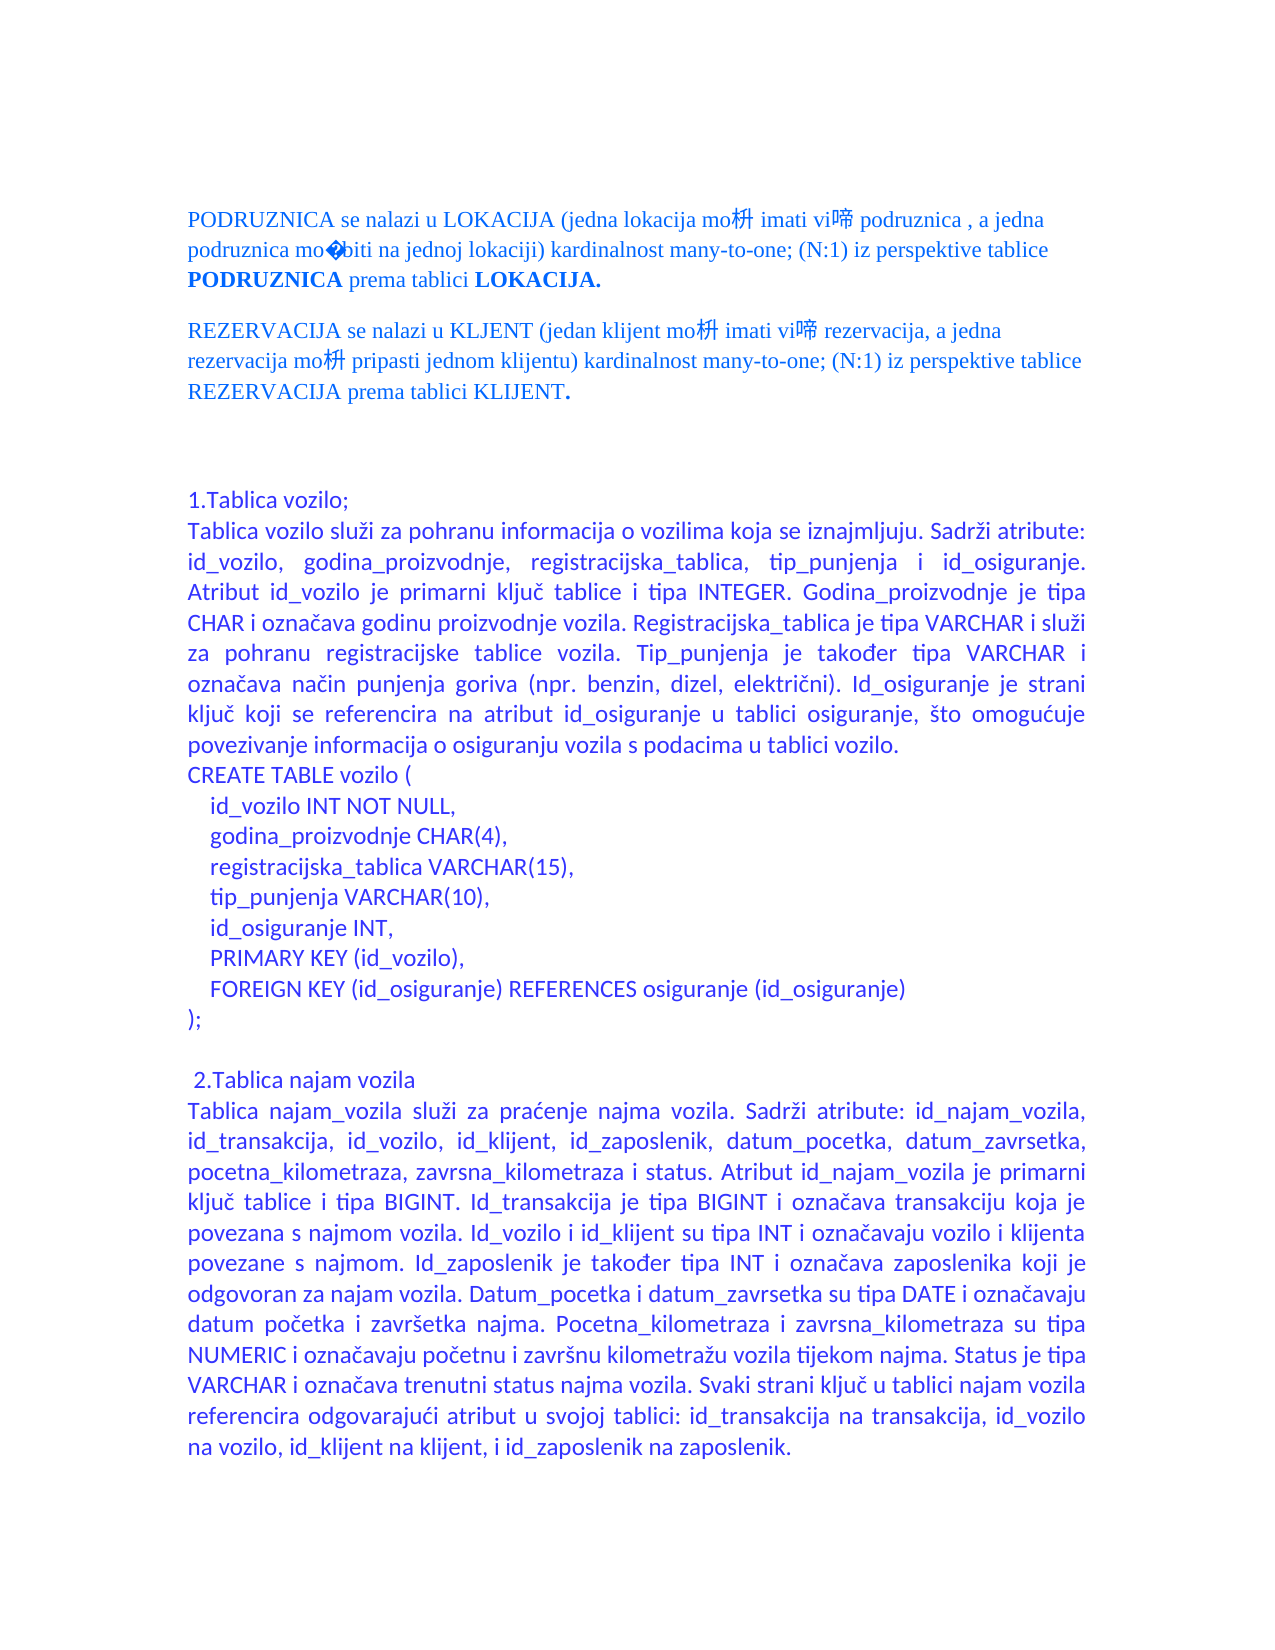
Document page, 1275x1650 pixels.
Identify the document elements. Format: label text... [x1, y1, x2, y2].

text godina_proizvodnje CHAR(4), [187, 820, 1087, 851]
text 2.Tablica najam vozila [187, 1064, 1087, 1095]
text tip_punjenja VARCHAR(10), [187, 881, 1087, 912]
text id_vozilo INT NOT NULL, [187, 790, 1087, 820]
text REZERVACIJA se nalazi u KLJENT (jedan klijent mo枡 imati vi啼 rezervacija, a jedna rezervacija mo枡 pripasti jednom klijentu) kardinalnost many-to-one; (N:1) iz perspektive tablice REZERVACIJA prema tablici KLIJENT. [187, 317, 1087, 404]
text PRIMARY KEY (id_vozilo), [187, 942, 1087, 973]
text 1.Tablica vozilo; [187, 484, 1087, 515]
text registracijska_tablica VARCHAR(15), [187, 851, 1087, 881]
text Tablica vozilo služi za pohranu informacija o vozilima koja se iznajmljuju. Sadrži atribute: id_vozilo, godina_proizvodnje, registracijska_tablica, tip_punjenja i id_osiguranje. Atribut id_vozilo je primarni ključ tablice i tipa INTEGER. Godina_proizvodnje je tipa CHAR i označava godinu proizvodnje vozila. Registracijska_tablica je tipa VARCHAR i služi za pohranu registracijske tablice vozila. Tip_punjenja je također tipa VARCHAR i označava način punjenja goriva (npr. benzin, dizel, električni). Id_osiguranje je strani ključ koji se referencira na atribut id_osiguranje u tablici osiguranje, što omogućuje povezivanje informacija o osiguranju vozila s podacima u tablici vozilo. [187, 515, 1087, 759]
text CREATE TABLE vozilo ( [187, 759, 1087, 790]
text PODRUZNICA se nalazi u LOKACIJA (jedna lokacija mo枡 imati vi啼 podruznica , a jedna podruznica mo�biti na jednoj lokaciji) kardinalnost many-to-one; (N:1) iz perspektive tablice PODRUZNICA prema tablici LOKACIJA. [187, 206, 1087, 293]
text FOREIGN KEY (id_osiguranje) REFERENCES osiguranje (id_osiguranje) [187, 973, 1087, 1003]
text id_osiguranje INT, [187, 912, 1087, 942]
text Tablica najam_vozila služi za praćenje najma vozila. Sadrži atribute: id_najam_vozila, id_transakcija, id_vozilo, id_klijent, id_zaposlenik, datum_pocetka, datum_zavrsetka, pocetna_kilometraza, zavrsna_kilometraza i status. Atribut id_najam_vozila je primarni ključ tablice i tipa BIGINT. Id_transakcija je tipa BIGINT i označava transakciju koja je povezana s najmom vozila. Id_vozilo i id_klijent su tipa INT i označavaju vozilo i klijenta povezane s najmom. Id_zaposlenik je također tipa INT i označava zaposlenika koji je odgovoran za najam vozila. Datum_pocetka i datum_zavrsetka su tipa DATE i označavaju datum početka i završetka najma. Pocetna_kilometraza i zavrsna_kilometraza su tipa NUMERIC i označavaju početnu i završnu kilometražu vozila tijekom najma. Status je tipa VARCHAR i označava trenutni status najma vozila. Svaki strani ključ u tablici najam vozila referencira odgovarajući atribut u svojoj tablici: id_transakcija na transakcija, id_vozilo na vozilo, id_klijent na klijent, i id_zaposlenik na zaposlenik. [187, 1095, 1087, 1461]
text ); [187, 1003, 1087, 1034]
